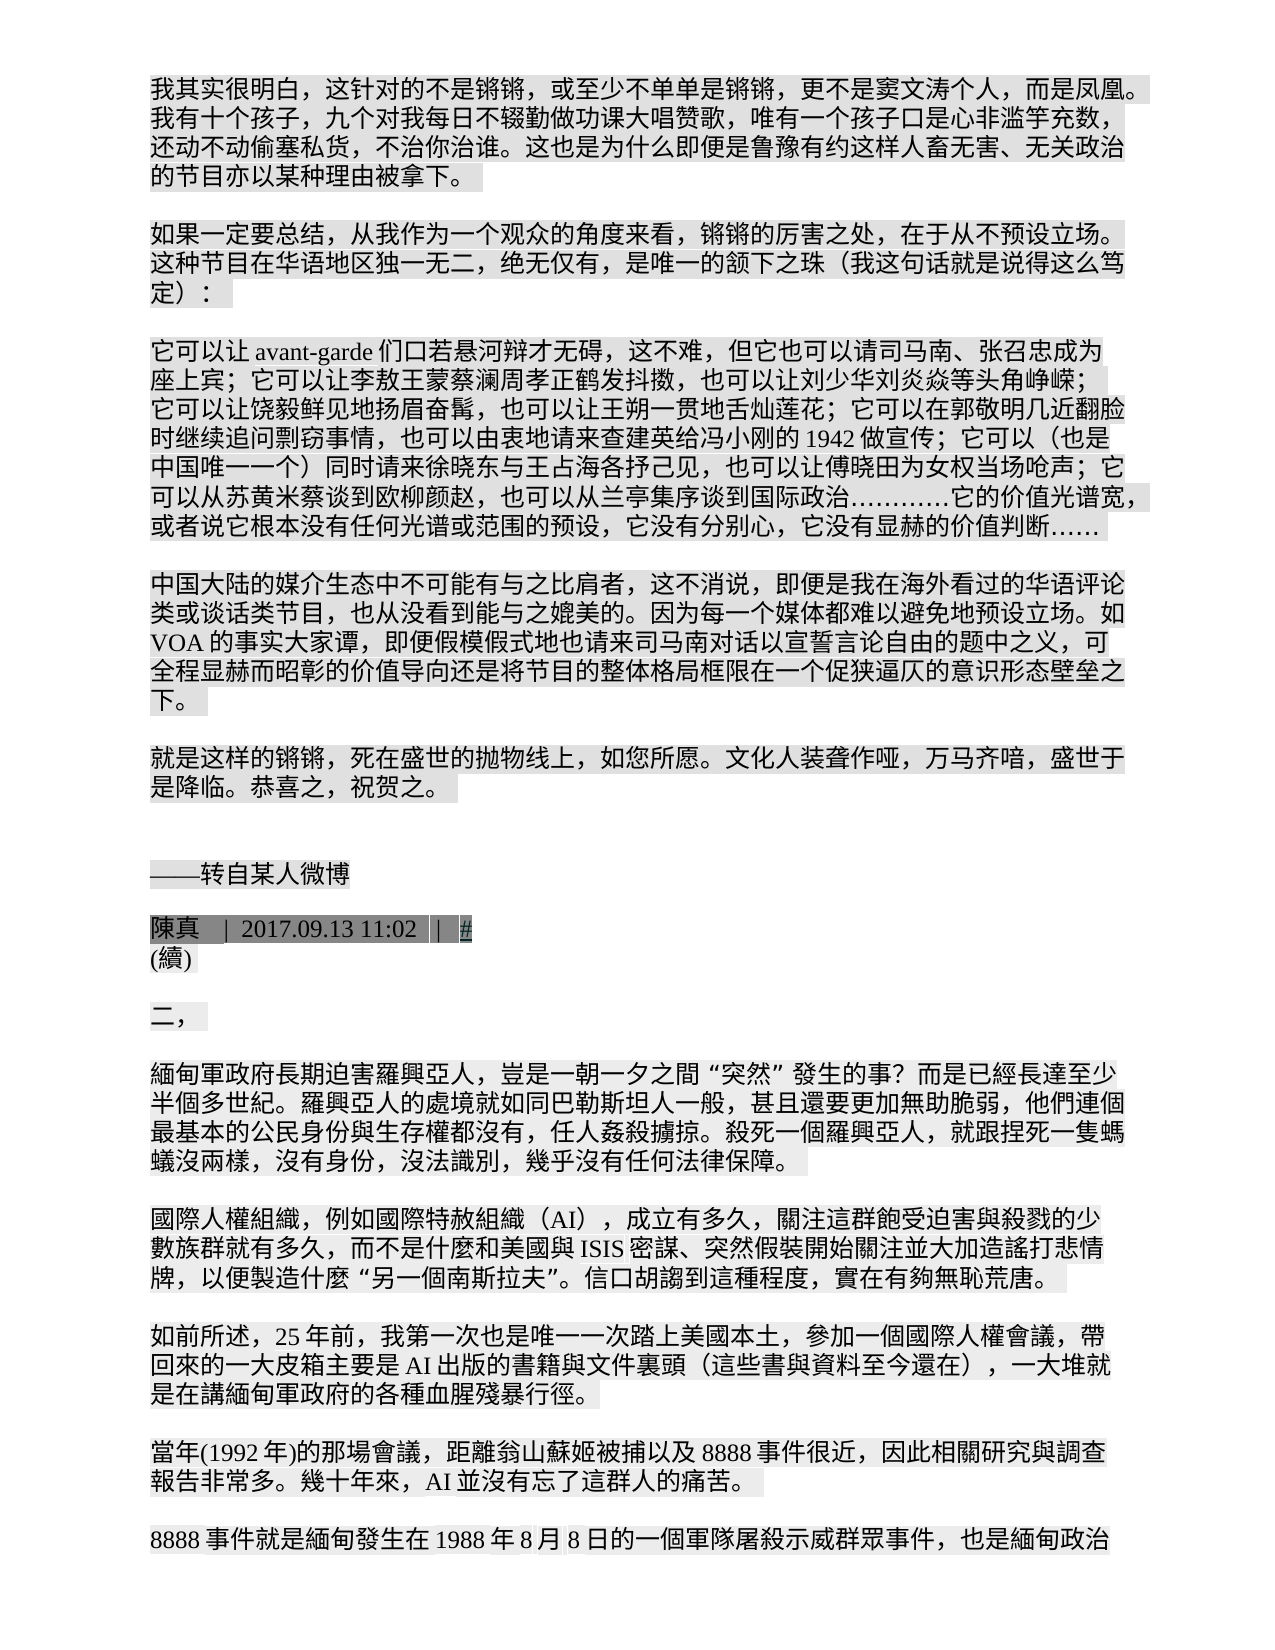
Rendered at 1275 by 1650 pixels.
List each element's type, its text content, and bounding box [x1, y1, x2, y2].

text 关于锵锵三人行的停播——恭喜之，祝贺之！ 我其实很明白，这针对的不是锵锵，或至少不单单是锵锵，更不是窦文涛个人，而是凤凰。我有十个孩子，九个对我每日不辍勤做功课大唱赞歌，唯有一个孩子口是心非滥竽充数，还动不动偷塞私货，不治你治谁。这也是为什么即便是鲁豫有约这样人畜无害、无关政治的节目亦以某种理由被拿下。 如果一定要总结，从我作为一个观众的角度来看，锵锵的厉害之处，在于从不预设立场。这种节目在华语地区独一无二，绝无仅有，是唯一的颔下之珠（我这句话就是说得这么笃定）： 它可以让avant-garde们口若悬河辩才无碍，这不难，但它也可以请司马南、张召忠成为座上宾；它可以让李敖王蒙蔡澜周孝正鹤发抖擞，也可以让刘少华刘炎焱等头角峥嵘； 它可以让饶毅鲜见地扬眉奋髯，也可以让王朔一贯地舌灿莲花；它可以在郭敬明几近翻脸时继续追问剽窃事情，也可以由衷地请来查建英给冯小刚的1942做宣传；它可以（也是中国唯一一个）同时请来徐晓东与王占海各抒己见，也可以让傅晓田为女权当场呛声；它可以从苏黄米蔡谈到欧柳颜赵，也可以从兰亭集序谈到国际政治…………它的价值光谱宽，或者说它根本没有任何光谱或范围的预设，它没有分别心，它没有显赫的价值判断…… 中国大陆的媒介生态中不可能有与之比肩者，这不消说，即便是我在海外看过的华语评论类或谈话类节目，也从没看到能与之媲美的。因为每一个媒体都难以避免地预设立场。如VOA的事实大家谭，即便假模假式地也请来司马南对话以宣誓言论自由的题中之义，可全程显赫而昭彰的价值导向还是将节目的整体格局框限在一个促狭逼仄的意识形态壁垒之下。 就是这样的锵锵，死在盛世的抛物线上，如您所愿。文化人装聋作哑，万马齐喑，盛世于是降临。恭喜之，祝贺之。 ——转自某人微博 [150, 75, 1125, 889]
text (續) 二， 緬甸軍政府長期迫害羅興亞人，豈是一朝一夕之間 “突然” 發生的事？而是已經長達至少半個多世紀。羅興亞人的處境就如同巴勒斯坦人一般，甚且還要更加無助脆弱，他們連個最基本的公民身份與生存權都沒有，任人姦殺擄掠。殺死一個羅興亞人，就跟捏死一隻螞蟻沒兩樣，沒有身份，沒法識別，幾乎沒有任何法律保障。 國際人權組織，例如國際特赦組織（AI），成立有多久，關注這群飽受迫害與殺戮的少數族群就有多久，而不是什麼和美國與ISIS密謀、突然假裝開始關注並大加造謠打悲情牌，以便製造什麼 “另一個南斯拉夫”。信口胡謅到這種程度，實在有夠無恥荒唐。 如前所述，25年前，我第一次也是唯一一次踏上美國本土，參加一個國際人權會議，帶回來的一大皮箱主要是AI出版的書籍與文件裏頭（這些書與資料至今還在），一大堆就是在講緬甸軍政府的各種血腥殘暴行徑。 當年(1992年)的那場會議，距離翁山蘇姬被捕以及8888事件很近，因此相關研究與調查報告非常多。幾十年來，AI並沒有忘了這群人的痛苦。 8888事件就是緬甸發生在1988年8月8日的一個軍隊屠殺示威群眾事件，也是緬甸政治發展的一個分水嶺，類似台灣的美麗島事件對台灣的政治影響起了一個關鍵性的作用。當然，8888要血腥太多了。國民黨只敢找流氓打警察，嫁禍群眾，但是緬甸軍政府卻是一口氣就殺害了數千名示威者。而翁山蘇姬就是在這場事件中挺身而出，成為所謂民主英雄以及非暴力抗爭的典範。 WSWS對此有不同的解讀，WSWS對翁山蘇姬始終採取負面評價，如今證明WSWS似乎是對的，這方面的想法，有機會再說。 三， 我常覺得，兩岸文化水平、道德水平其實差不多，腦殘思維模式很類似，兩岸統一應該不會有什麼適應上的困難才對。比方說在台灣，動不動就是 “阿共仔的陰謀”，連登革熱流行也說這可能是阿共仔的陰謀，大家要小心防範。難道蚊子也是阿共仔派來的？只叮親綠人士？總之，只要誰敢不把阿共仔當成敵人，那他就是 “中共的同路人”，人人皆可誅之。 同樣地，在對岸是不是也喜歡搞這一套？動不動就套公式，什麼都能扯上 “美國人的陰謀”，誰若某種想法與美國一樣，那他就是 “美國的走狗”。 四， 國際人權組織當然不可能毫無偏頗，就好像巴勒網也不可能毫無偏頗一樣，基本上，我當然會比較偏向祖國，而不會偏向美日澳以色列等等這些混蛋透頂的國家。 特別是國際人權組織在這過去十幾年來，似乎一直遭到西方政治勢力的積極滲透，再加上同為西方人，很難避免西方中心主義的心態與眼光。這一切都是事實，但這並不等於說國際人權組織是美國走狗，就好像巴勒網再怎麼偏頗也不會是中國的走狗一樣。 [150, 944, 1125, 1555]
text 陳真 | 2017.09.13 11:02 | # [150, 914, 1125, 944]
